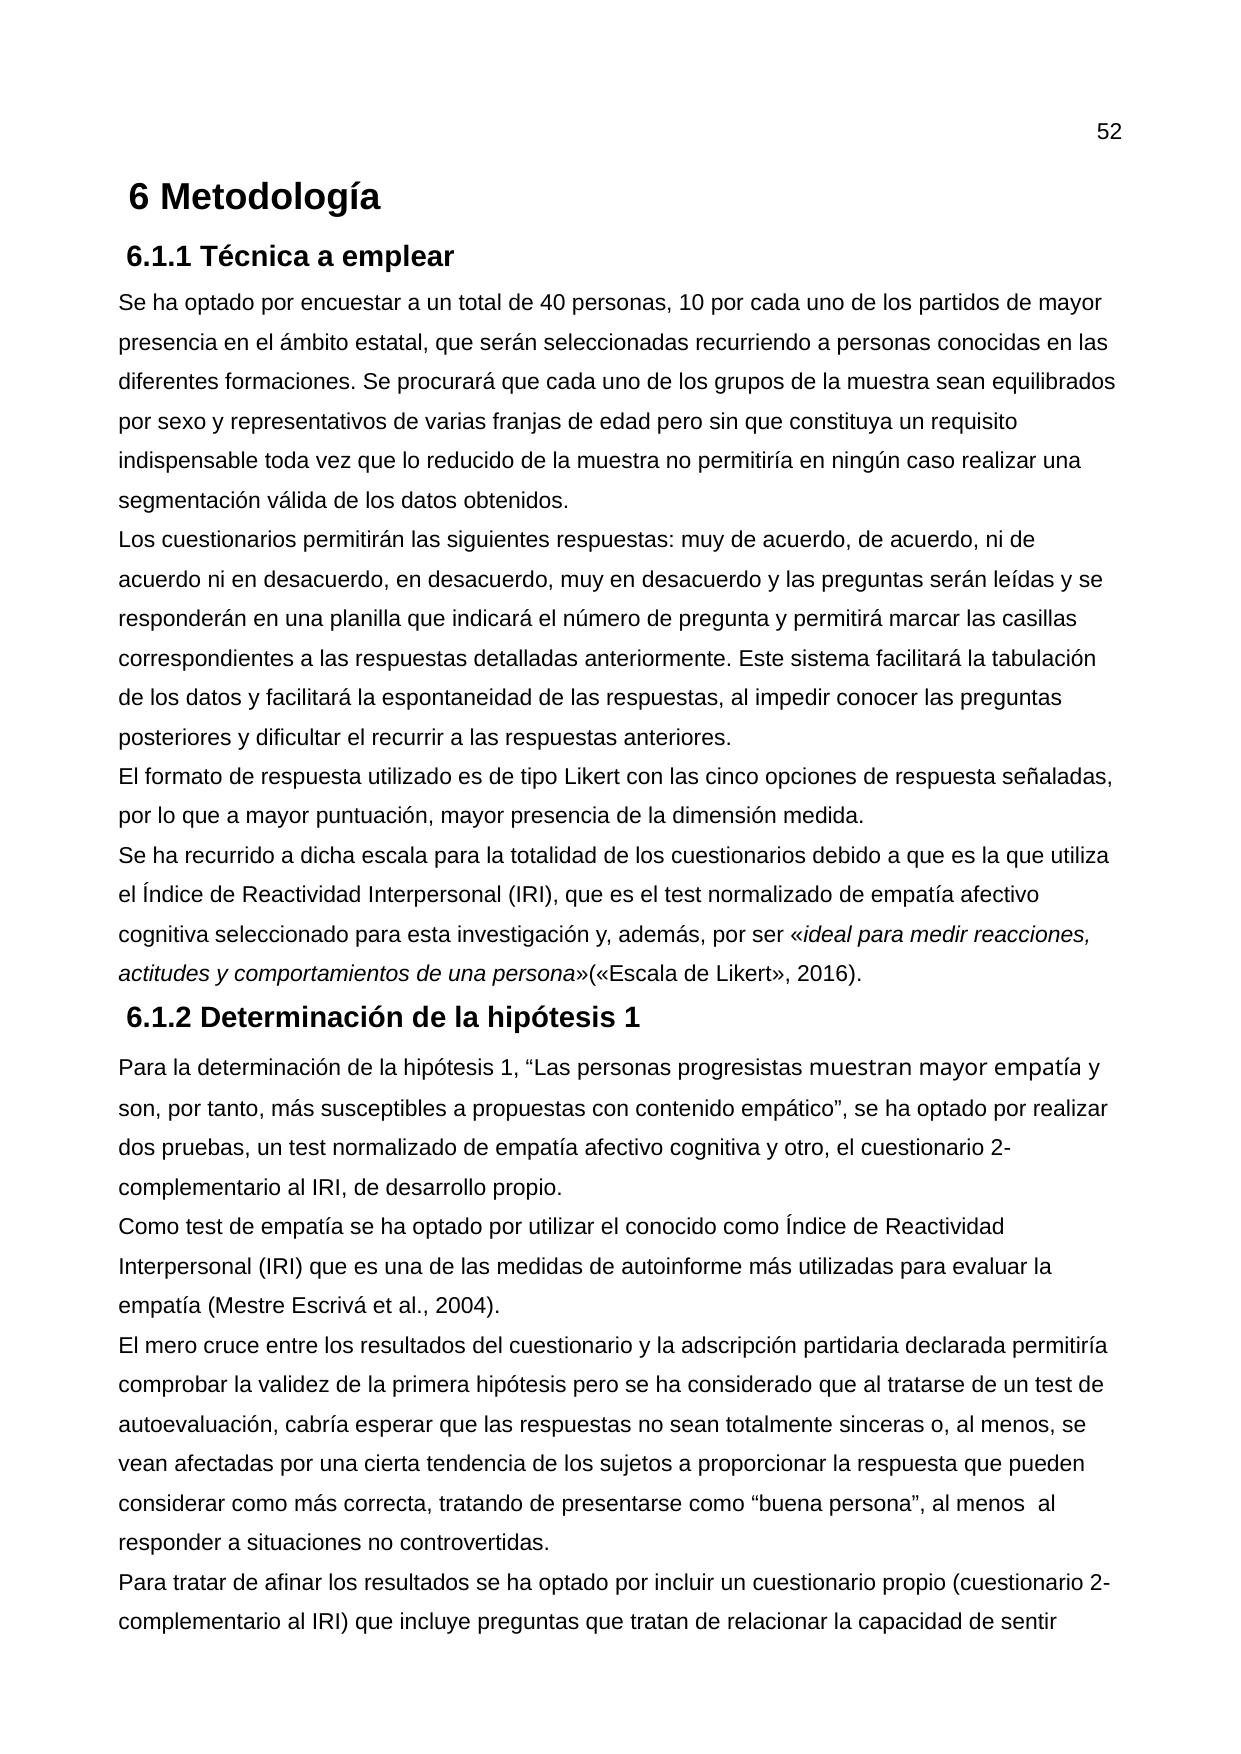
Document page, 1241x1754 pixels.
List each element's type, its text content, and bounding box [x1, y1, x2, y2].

subtitle Técnica a emplear [118, 239, 1122, 272]
text Como test de empatía se ha optado por utilizar el conocido como Índice de Reactividad Interpersonal (IRI) que es una de las medidas de autoinforme más utilizadas para evaluar la empatía (Mestre Escrivá et al., 2004). [118, 1213, 1122, 1319]
subtitle Determinación de la hipótesis 1 [118, 1000, 1122, 1034]
text Se ha recurrido a dicha escala para la totalidad de los cuestionarios debido a que es la que utiliza el Índice de Reactividad Interpersonal (IRI), que es el test normalizado de empatía afectivo cognitiva seleccionado para esta investigación y, además, por ser «ideal para medir reacciones, actitudes y comportamientos de una persona»(«Escala de Likert», 2016). [118, 842, 1122, 987]
text El mero cruce entre los resultados del cuestionario y la adscripción partidaria declarada permitiría comprobar la validez de la primera hipótesis pero se ha considerado que al tratarse de un test de autoevaluación, cabría esperar que las respuestas no sean totalmente sinceras o, al menos, se vean afectadas por una cierta tendencia de los sujetos a proporcionar la respuesta que pueden considerar como más correcta, tratando de presentarse como “buena persona”, al menos al responder a situaciones no controvertidas. [118, 1332, 1122, 1556]
text Para la determinación de la hipótesis 1, “Las personas progresistas muestran mayor empatía y son, por tanto, más susceptibles a propuestas con contenido empático”, se ha optado por realizar dos pruebas, un test normalizado de empatía afectivo cognitiva y otro, el cuestionario 2-complementario al IRI, de desarrollo propio. [118, 1051, 1122, 1200]
text Para tratar de afinar los resultados se ha optado por incluir un cuestionario propio (cuestionario 2-complementario al IRI) que incluye preguntas que tratan de relacionar la capacidad de sentir [118, 1569, 1122, 1634]
subtitle Metodología [118, 174, 1122, 217]
text El formato de respuesta utilizado es de tipo Likert con las cinco opciones de respuesta señaladas, por lo que a mayor puntuación, mayor presencia de la dimensión medida. [118, 763, 1122, 829]
text Se ha optado por encuestar a un total de 40 personas, 10 por cada uno de los partidos de mayor presencia en el ámbito estatal, que serán seleccionadas recurriendo a personas conocidas en las diferentes formaciones. Se procurará que cada uno de los grupos de la muestra sean equilibrados por sexo y representativos de varias franjas de edad pero sin que constituya un requisito indispensable toda vez que lo reducido de la muestra no permitiría en ningún caso realizar una segmentación válida de los datos obtenidos. [118, 289, 1122, 513]
text Los cuestionarios permitirán las siguientes respuestas: muy de acuerdo, de acuerdo, ni de acuerdo ni en desacuerdo, en desacuerdo, muy en desacuerdo y las preguntas serán leídas y se responderán en una planilla que indicará el número de pregunta y permitirá marcar las casillas correspondientes a las respuestas detalladas anteriormente. Este sistema facilitará la tabulación de los datos y facilitará la espontaneidad de las respuestas, al impedir conocer las preguntas posteriores y dificultar el recurrir a las respuestas anteriores. [118, 526, 1122, 750]
